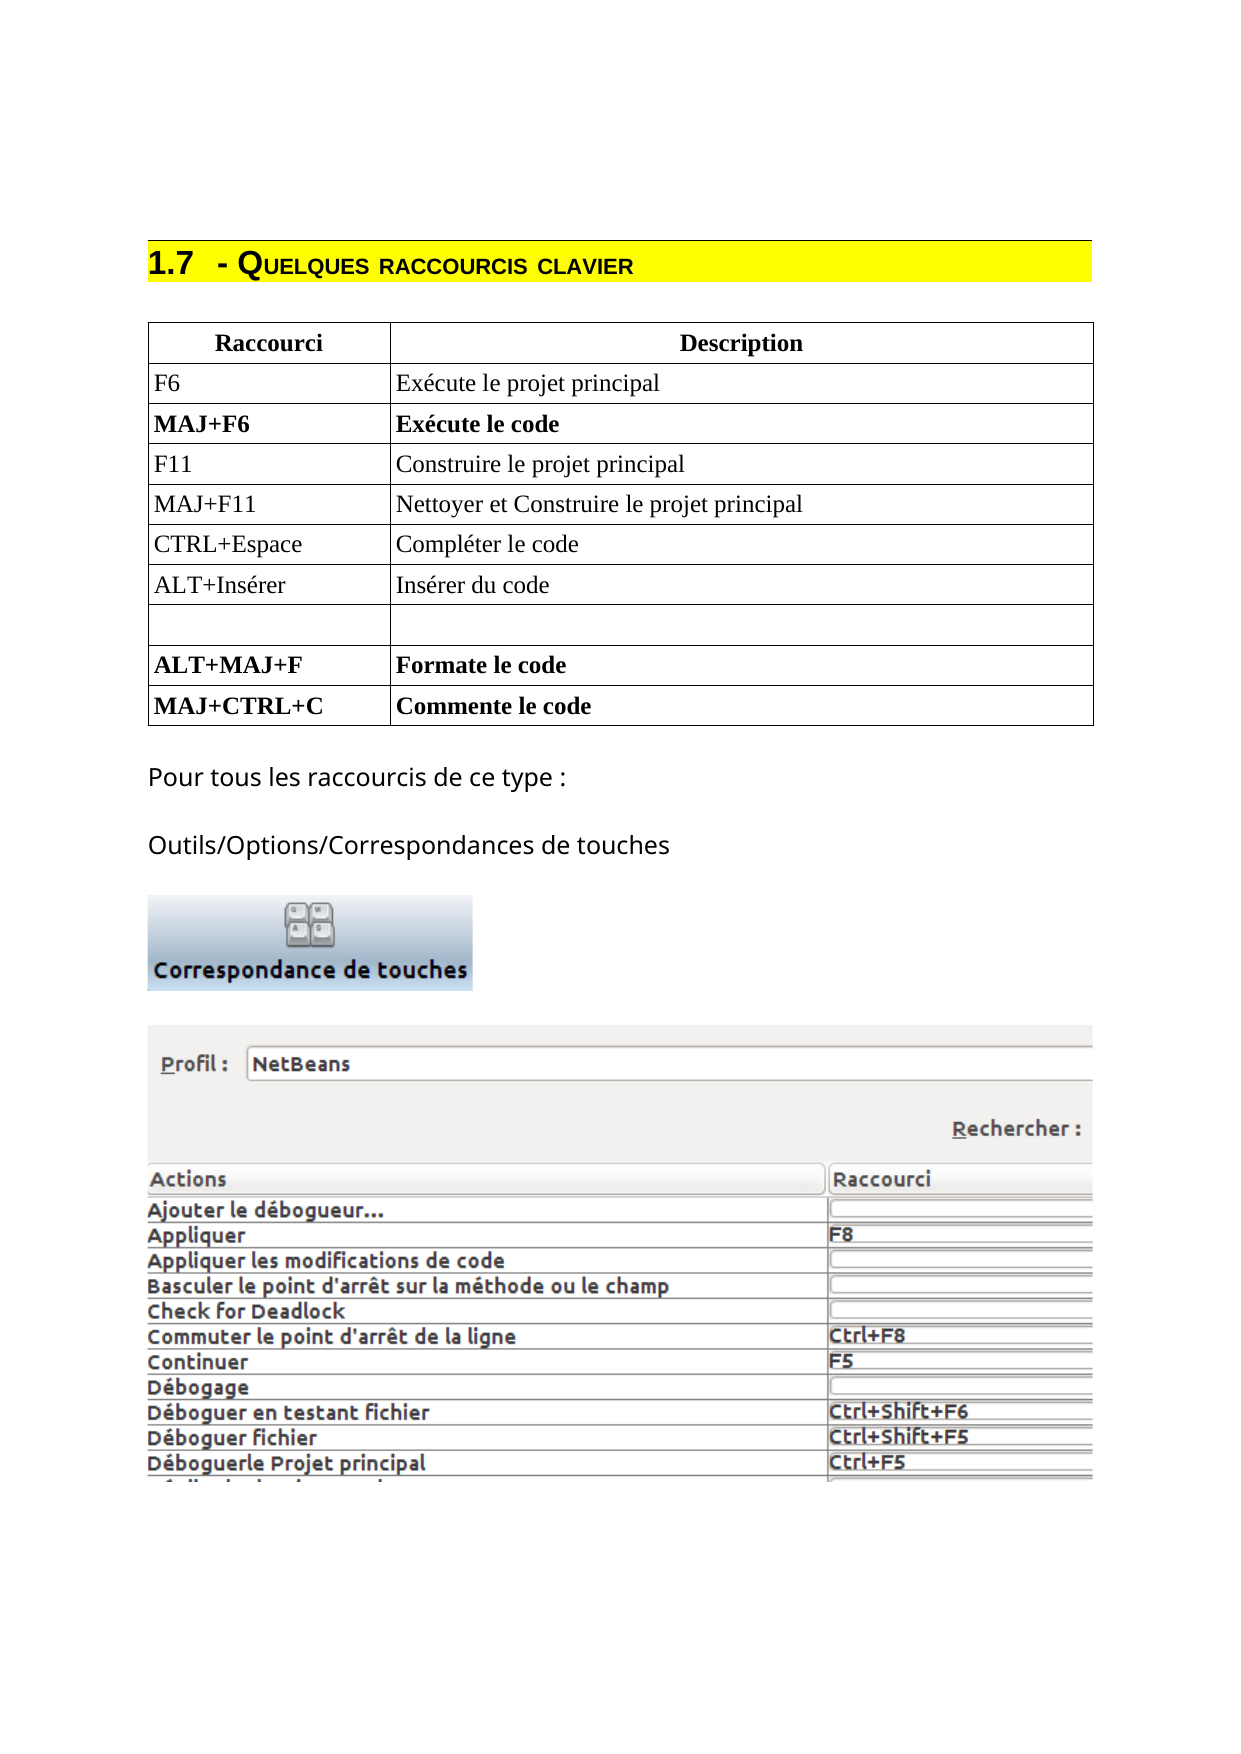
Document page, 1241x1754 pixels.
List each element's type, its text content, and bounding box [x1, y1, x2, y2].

table_cell Insérer du code [391, 565, 1093, 604]
table_cell F6 [149, 364, 390, 403]
table_cell Construire le projet principal [391, 444, 1093, 483]
table_cell [149, 605, 390, 645]
table_header Raccourci [149, 323, 390, 362]
table_cell Nettoyer et Construire le projet principal [391, 485, 1093, 524]
subtitle - Quelques raccourcis clavier [148, 241, 1092, 282]
table_cell Formate le code [391, 646, 1093, 685]
table_cell MAJ+F11 [149, 485, 390, 524]
table_cell ALT+Insérer [149, 565, 390, 604]
picture [147, 895, 473, 991]
table_cell Compléter le code [391, 525, 1093, 564]
picture [147, 1025, 1093, 1482]
table_cell CTRL+Espace [149, 525, 390, 564]
table_cell Commente le code [391, 686, 1093, 725]
text Outils/Options/Correspondances de touches [148, 828, 1092, 862]
table_cell Exécute le projet principal [391, 364, 1093, 403]
table_cell [391, 605, 1093, 645]
table_cell MAJ+F6 [149, 404, 390, 443]
table_cell F11 [149, 444, 390, 483]
table_cell Exécute le code [391, 404, 1093, 443]
table_cell MAJ+CTRL+C [149, 686, 390, 725]
text Pour tous les raccourcis de ce type : [148, 759, 1092, 793]
table_header Description [391, 323, 1093, 362]
table_cell ALT+MAJ+F [149, 646, 390, 685]
